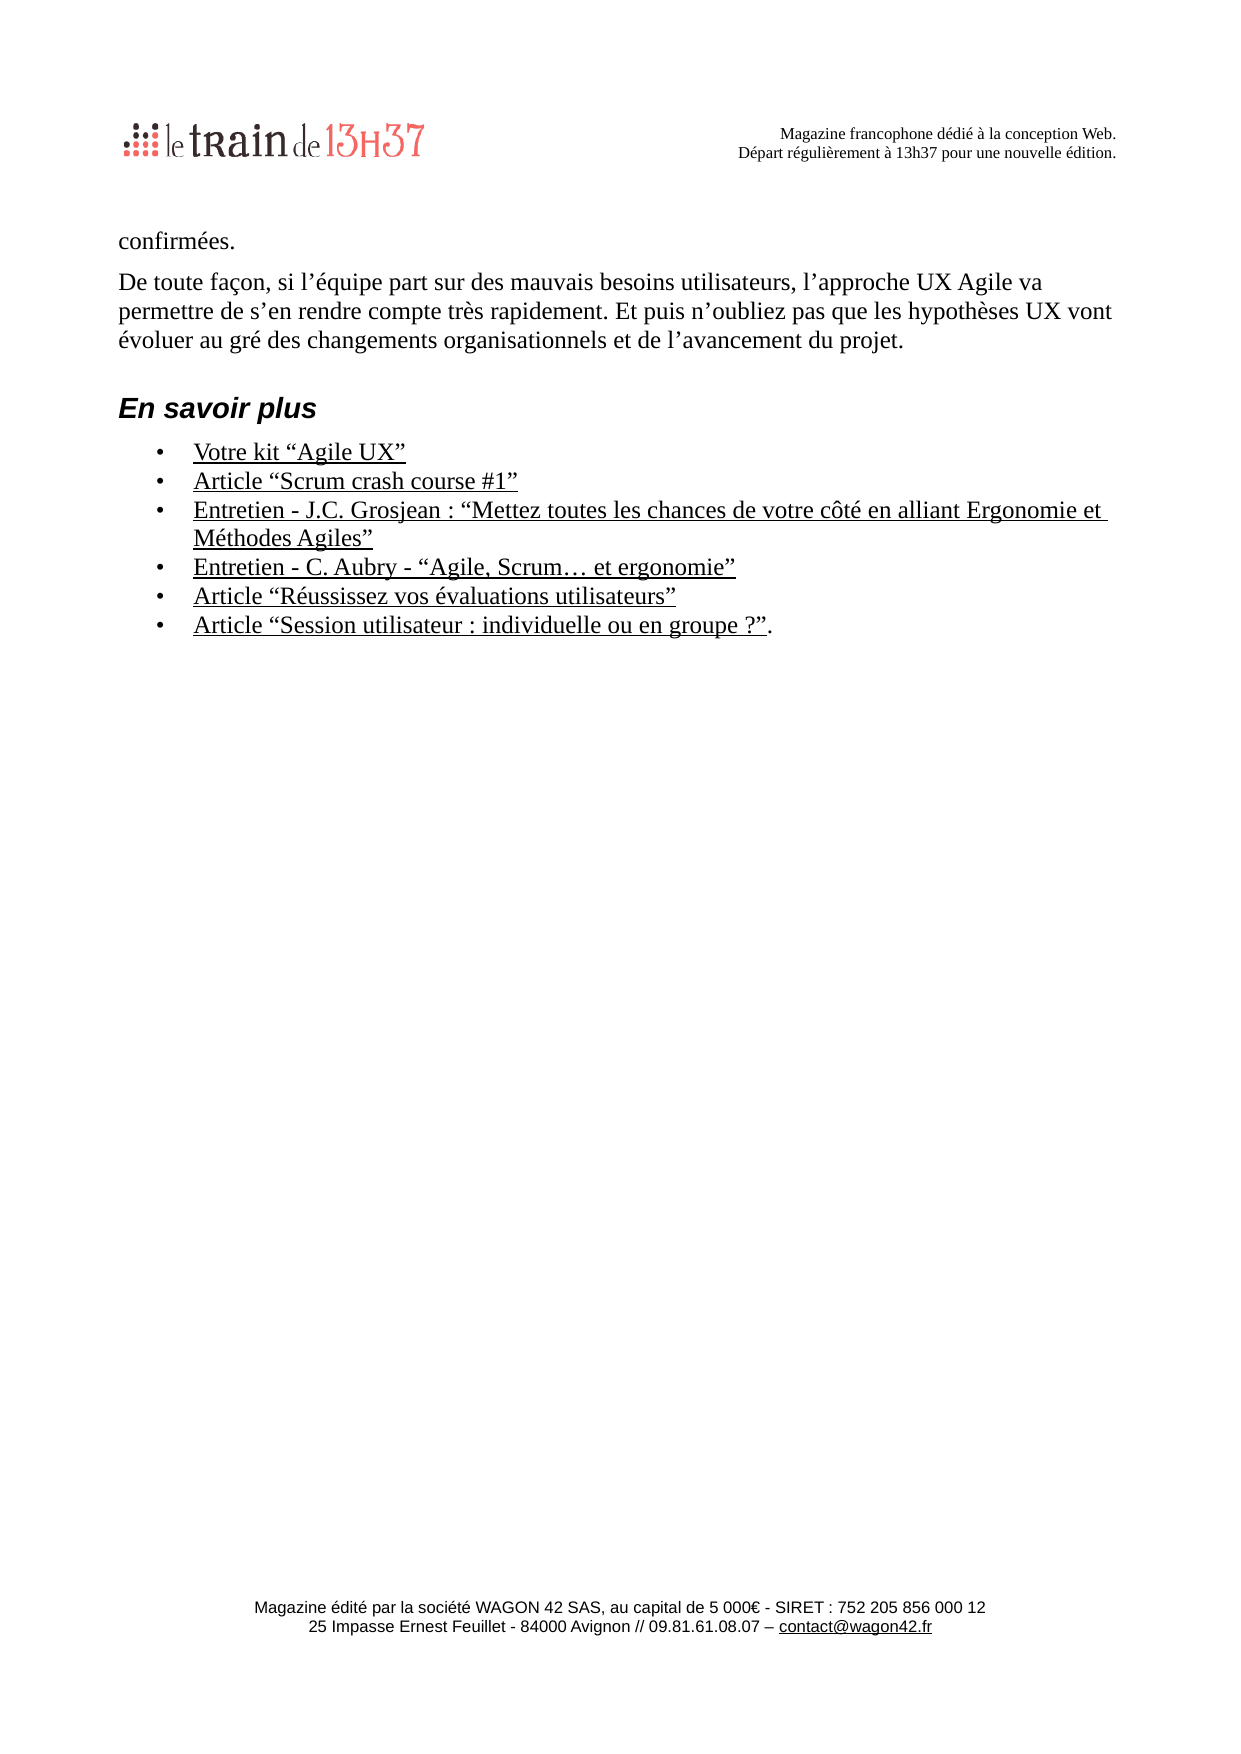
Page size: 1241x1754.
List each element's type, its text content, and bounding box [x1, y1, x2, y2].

list Article “Session utilisateur : individuelle ou en groupe ?”. [156, 610, 1122, 638]
picture [123, 123, 425, 157]
text De toute façon, si l’équipe part sur des mauvais besoins utilisateurs, l’approche UX Agile va permettre de s’en rendre compte très rapidement. Et puis n’oubliez pas que les hypothèses UX vont évoluer au gré des changements organisationnels et de l’avancement du projet. [118, 267, 1122, 354]
list Entretien - C. Aubry - “Agile, Scrum… et ergonomie” [156, 552, 1122, 581]
text confirmées. [118, 226, 1122, 255]
list Entretien - J.C. Grosjean : “Mettez toutes les chances de votre côté en alliant Ergonomie et Méthodes Agiles” [156, 495, 1122, 552]
subtitle En savoir plus [118, 391, 1122, 425]
list Votre kit “Agile UX” [156, 437, 1122, 466]
list Article “Scrum crash course #1” [156, 466, 1122, 495]
list Article “Réussissez vos évaluations utilisateurs” [156, 581, 1122, 610]
